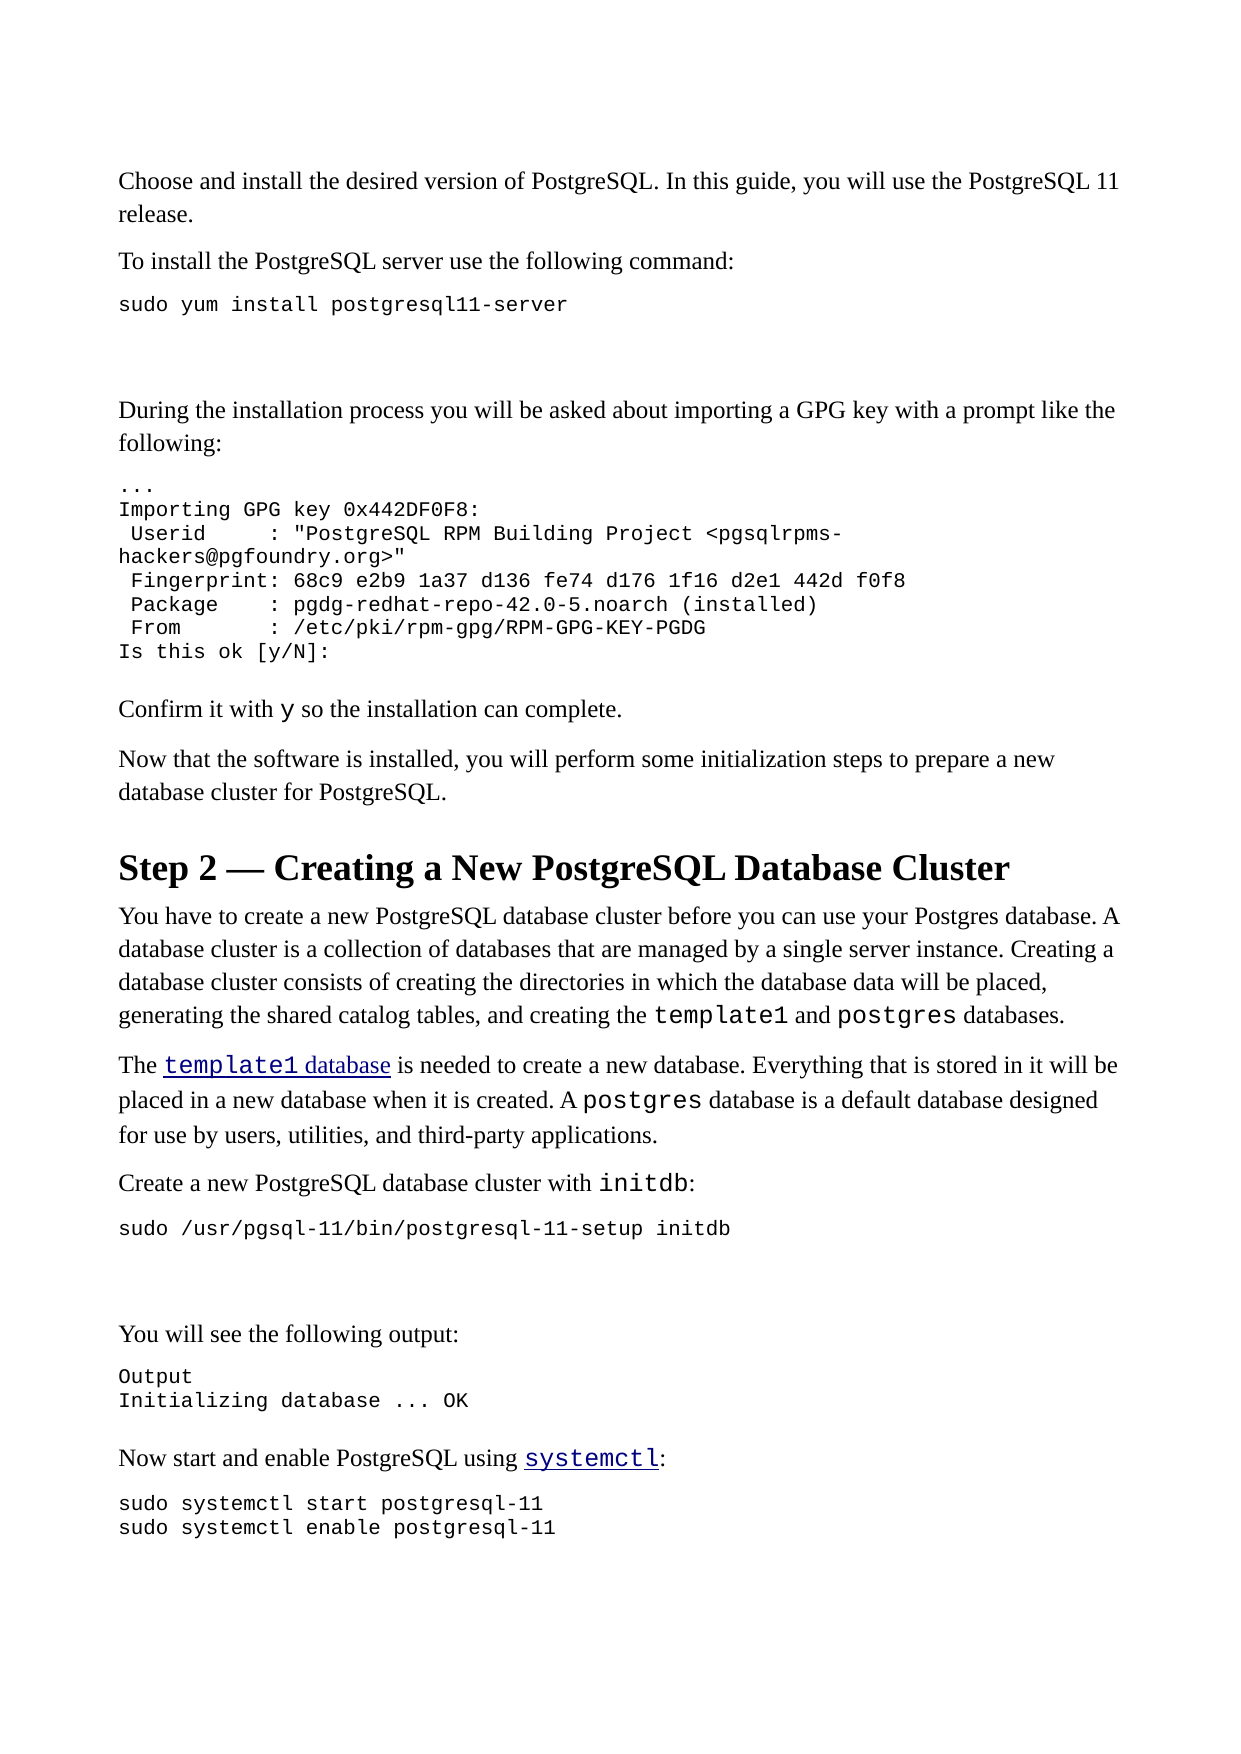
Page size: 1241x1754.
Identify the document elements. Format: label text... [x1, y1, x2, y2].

text Package : pgdg-redhat-repo-42.0-5.noarch (installed) [118, 593, 1122, 617]
text Now that the software is installed, you will perform some initialization steps to prepare a new database cluster for PostgreSQL. [118, 744, 1122, 806]
text You have to create a new PostgreSQL database cluster before you can use your Postgres database. A database cluster is a collection of databases that are managed by a single server instance. Creating a database cluster consists of creating the directories in which the database data will be placed, generating the shared catalog tables, and creating the template1 and postgres databases. [118, 901, 1122, 1031]
text Fingerprint: 68c9 e2b9 1a37 d136 fe74 d176 1f16 d2e1 442d f0f8 [118, 570, 1122, 593]
text Initializing database ... OK [118, 1390, 1122, 1413]
text sudo yum install postgresql11-server [118, 294, 1122, 318]
text During the installation process you will be asked about importing a GPG key with a prompt like the following: [118, 395, 1122, 456]
text sudo systemctl enable postgresql-11 [118, 1517, 1122, 1540]
text From : /etc/pki/rpm-gpg/RPM-GPG-KEY-PGDG [118, 617, 1122, 641]
text sudo /usr/pgsql-11/bin/postgresql-11-setup initdb [118, 1218, 1122, 1242]
text Create a new PostgreSQL database cluster with initdb: [118, 1168, 1122, 1199]
text To install the PostgreSQL server use the following command: [118, 246, 1122, 275]
text Confirm it with y so the installation can complete. [118, 694, 1122, 725]
subtitle Step 2 — Creating a New PostgreSQL Database Cluster [118, 845, 1122, 888]
text Output [118, 1366, 1122, 1390]
text Now start and enable PostgreSQL using systemctl: [118, 1443, 1122, 1474]
text The template1 database is needed to create a new database. Everything that is stored in it will be placed in a new database when it is created. A postgres database is a default database designed for use by users, utilities, and third-party applications. [118, 1050, 1122, 1149]
text ... [118, 475, 1122, 499]
text sudo systemctl start postgresql-11 [118, 1493, 1122, 1517]
text Importing GPG key 0x442DF0F8: [118, 499, 1122, 523]
text Is this ok [y/N]: [118, 641, 1122, 664]
text You will see the following output: [118, 1319, 1122, 1347]
text Userid : "PostgreSQL RPM Building Project <pgsqlrpms-hackers@pgfoundry.org>" [118, 523, 1122, 570]
text Choose and install the desired version of PostgreSQL. In this guide, you will use the PostgreSQL 11 release. [118, 166, 1122, 227]
